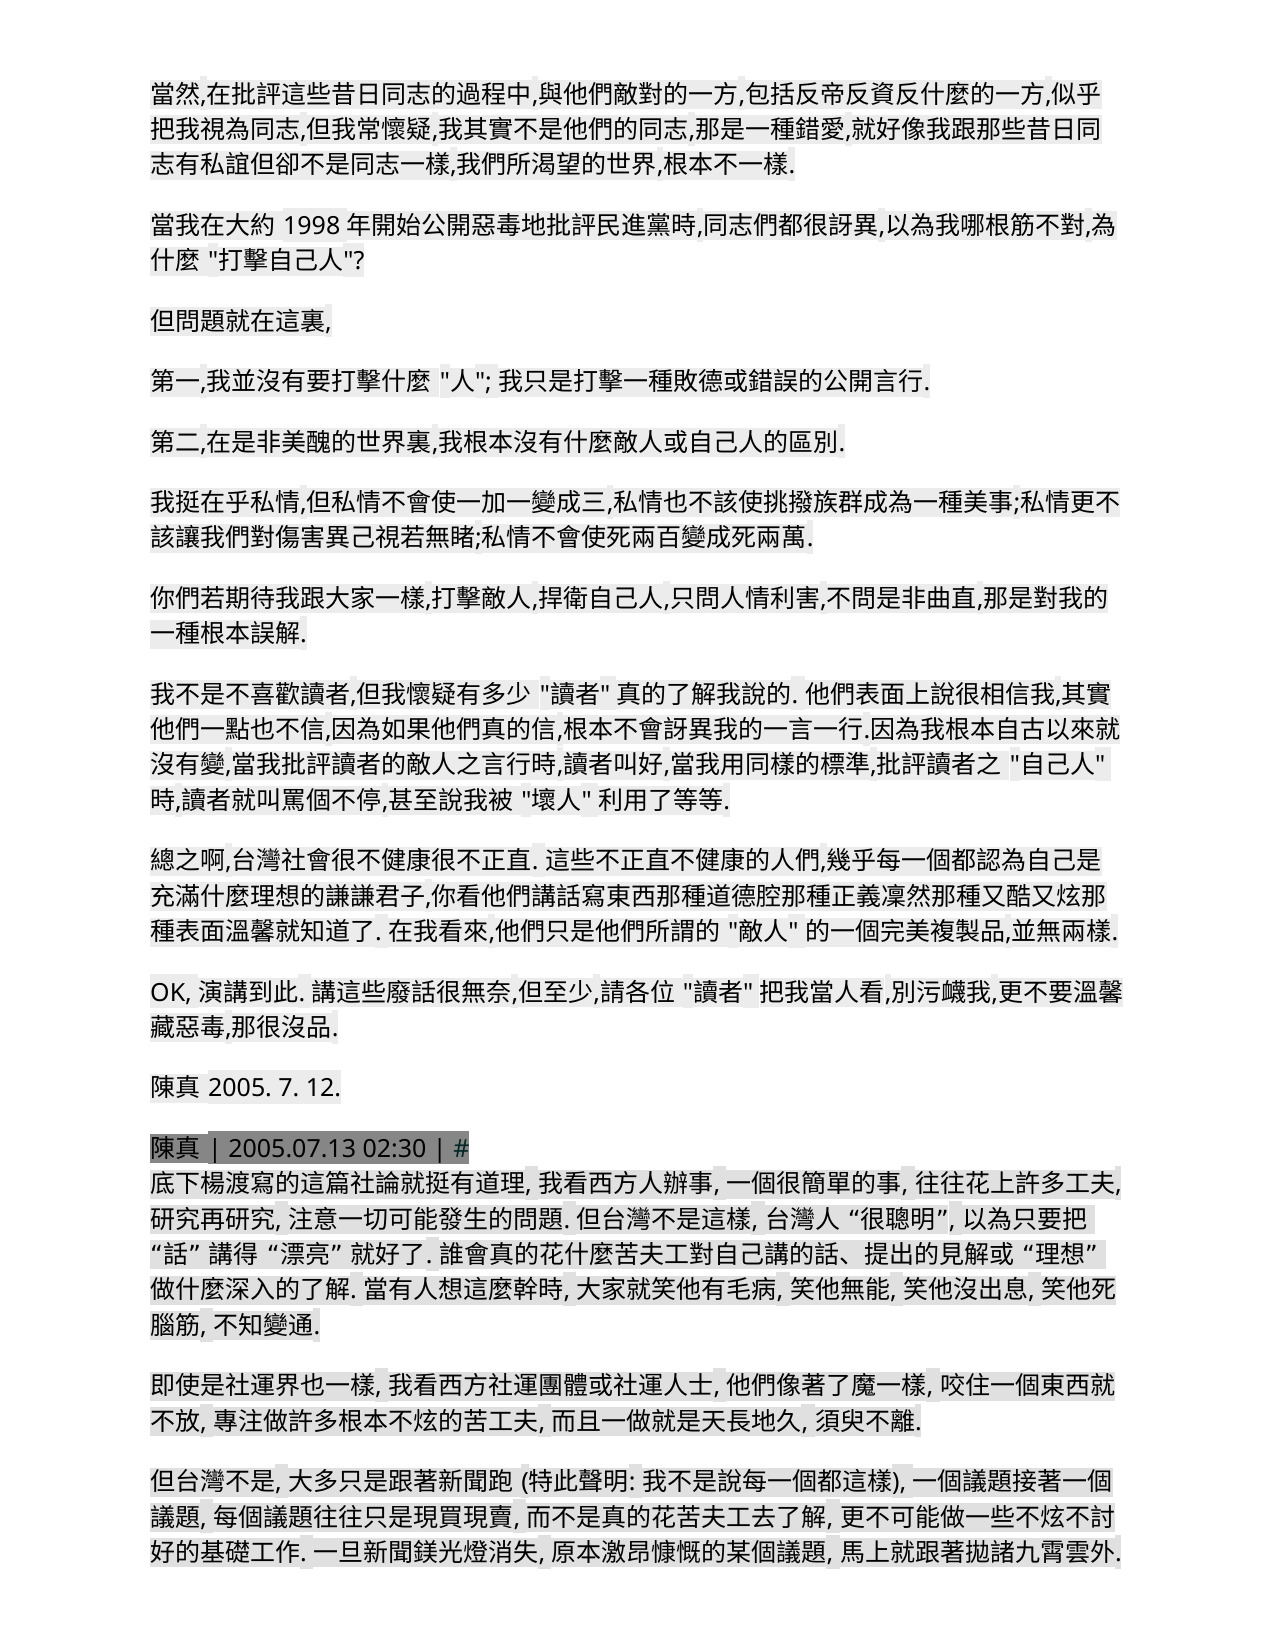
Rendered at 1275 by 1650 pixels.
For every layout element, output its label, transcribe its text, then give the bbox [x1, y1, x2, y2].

text 總之啊,台灣社會很不健康很不正直. 這些不正直不健康的人們,幾乎每一個都認為自己是充滿什麼理想的謙謙君子,你看他們講話寫東西那種道德腔那種正義凜然那種又酷又炫那種表面溫馨就知道了. 在我看來,他們只是他們所謂的 "敵人" 的一個完美複製品,並無兩樣. [150, 842, 1125, 948]
text 我不是不喜歡讀者,但我懷疑有多少 "讀者" 真的了解我說的. 他們表面上說很相信我,其實他們一點也不信,因為如果他們真的信,根本不會訝異我的一言一行.因為我根本自古以來就沒有變,當我批評讀者的敵人之言行時,讀者叫好,當我用同樣的標準,批評讀者之 "自己人" 時,讀者就叫罵個不停,甚至說我被 "壞人" 利用了等等. [150, 675, 1125, 817]
text 第二,在是非美醜的世界裏,我根本沒有什麼敵人或自己人的區別. [150, 423, 1125, 458]
text 底下楊渡寫的這篇社論就挺有道理, 我看西方人辦事, 一個很簡單的事, 往往花上許多工夫, 研究再研究, 注意一切可能發生的問題. 但台灣不是這樣, 台灣人 “很聰明”, 以為只要把 “話” 講得 “漂亮” 就好了. 誰會真的花什麼苦夫工對自己講的話、提出的見解或 “理想” 做什麼深入的了解. 當有人想這麼幹時, 大家就笑他有毛病, 笑他無能, 笑他沒出息, 笑他死腦筋, 不知變通. [150, 1164, 1125, 1342]
text 當然,在批評這些昔日同志的過程中,與他們敵對的一方,包括反帝反資反什麼的一方,似乎把我視為同志,但我常懷疑,我其實不是他們的同志,那是一種錯愛,就好像我跟那些昔日同志有私誼但卻不是同志一樣,我們所渴望的世界,根本不一樣. [150, 75, 1125, 181]
text 陳真 2005. 7. 12. [150, 1069, 1125, 1104]
text 當我在大約 1998 年開始公開惡毒地批評民進黨時,同志們都很訝異,以為我哪根筋不對,為什麼 "打擊自己人"? [150, 206, 1125, 277]
text 陳真 | 2005.07.13 02:30 | # [150, 1129, 1125, 1164]
text 但台灣不是, 大多只是跟著新聞跑 (特此聲明: 我不是說每一個都這樣), 一個議題接著一個議題, 每個議題往往只是現買現賣, 而不是真的花苦夫工去了解, 更不可能做一些不炫不討好的基礎工作. 一旦新聞鎂光燈消失, 原本激昂慷慨的某個議題, 馬上就跟著拋諸九霄雲外. [150, 1462, 1125, 1569]
text 第一,我並沒有要打擊什麼 "人"; 我只是打擊一種敗德或錯誤的公開言行. [150, 362, 1125, 398]
text 我挺在乎私情,但私情不會使一加一變成三,私情也不該使挑撥族群成為一種美事;私情更不該讓我們對傷害異己視若無睹;私情不會使死兩百變成死兩萬. [150, 483, 1125, 554]
text 你們若期待我跟大家一樣,打擊敵人,捍衛自己人,只問人情利害,不問是非曲直,那是對我的一種根本誤解. [150, 579, 1125, 650]
text 但問題就在這裏, [150, 302, 1125, 337]
text 即使是社運界也一樣, 我看西方社運團體或社運人士, 他們像著了魔一樣, 咬住一個東西就不放, 專注做許多根本不炫的苦工夫, 而且一做就是天長地久, 須臾不離. [150, 1367, 1125, 1437]
text OK, 演講到此. 講這些廢話很無奈,但至少,請各位 "讀者" 把我當人看,別污衊我,更不要溫馨藏惡毒,那很沒品. [150, 973, 1125, 1044]
